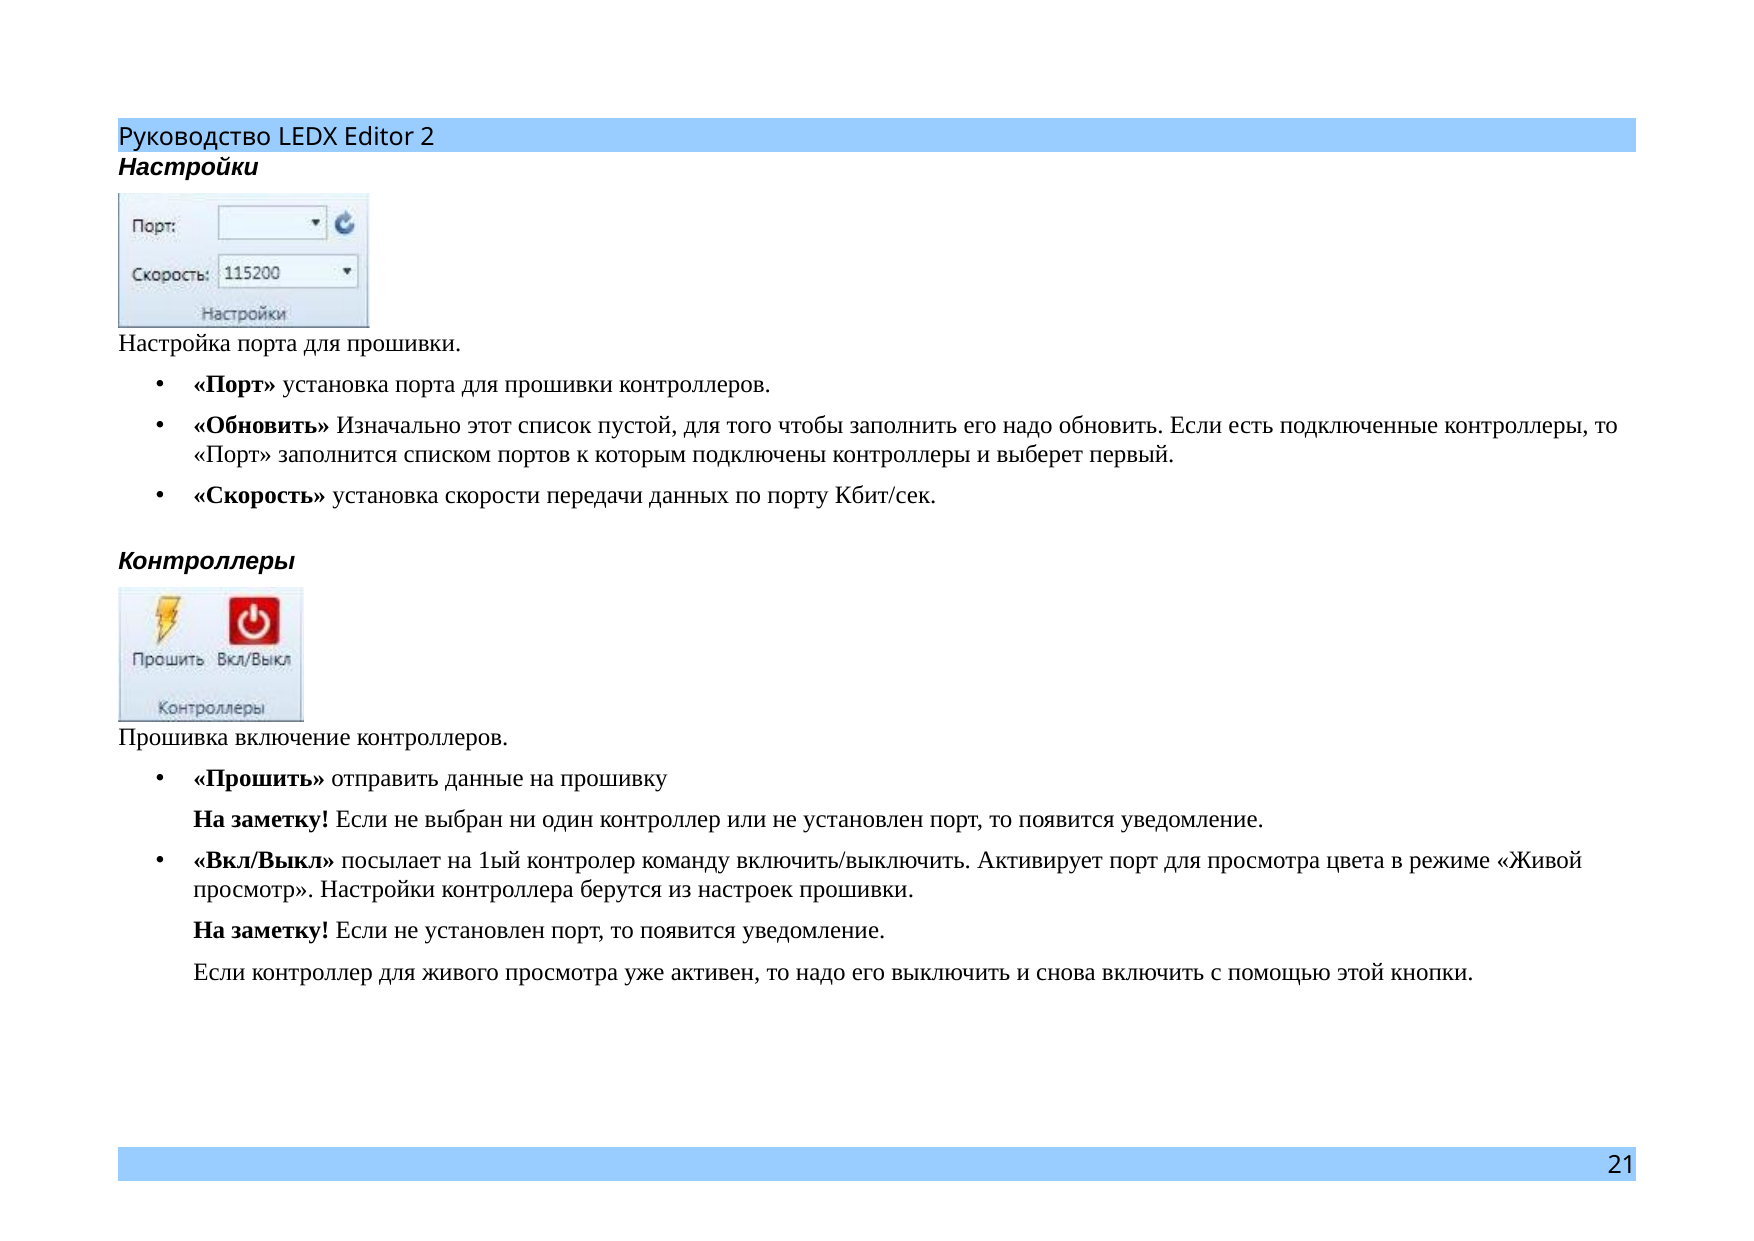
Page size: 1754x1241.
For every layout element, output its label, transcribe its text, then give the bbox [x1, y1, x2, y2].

list «Вкл/Выкл» посылает на 1ый контролер команду включить/выключить. Активирует порт для просмотра цвета в режиме «Живой просмотр». Настройки контроллера берутся из настроек прошивки. [156, 846, 1636, 903]
list На заметку! Если не установлен порт, то появится уведомление. [156, 916, 1636, 944]
subtitle Контроллеры [118, 546, 1636, 575]
subtitle Настройки [118, 152, 1636, 181]
picture [118, 193, 370, 328]
text Прошивка включение контроллеров. [118, 587, 1636, 751]
list На заметку! Если не выбран ни один контроллер или не установлен порт, то появится уведомление. [156, 804, 1636, 833]
list «Обновить» Изначально этот список пустой, для того чтобы заполнить его надо обновить. Если есть подключенные контроллеры, то «Порт» заполнится списком портов к которым подключены контроллеры и выберет первый. [156, 410, 1636, 468]
list «Прошить» отправить данные на прошивку [156, 763, 1636, 792]
list «Скорость» установка скорости передачи данных по порту Кбит/сек. [156, 480, 1636, 509]
list Если контроллер для живого просмотра уже активен, то надо его выключить и снова включить с помощью этой кнопки. [156, 957, 1636, 986]
text Настройка порта для прошивки. [118, 193, 1636, 356]
picture [118, 587, 304, 722]
list «Порт» установка порта для прошивки контроллеров. [156, 369, 1636, 398]
